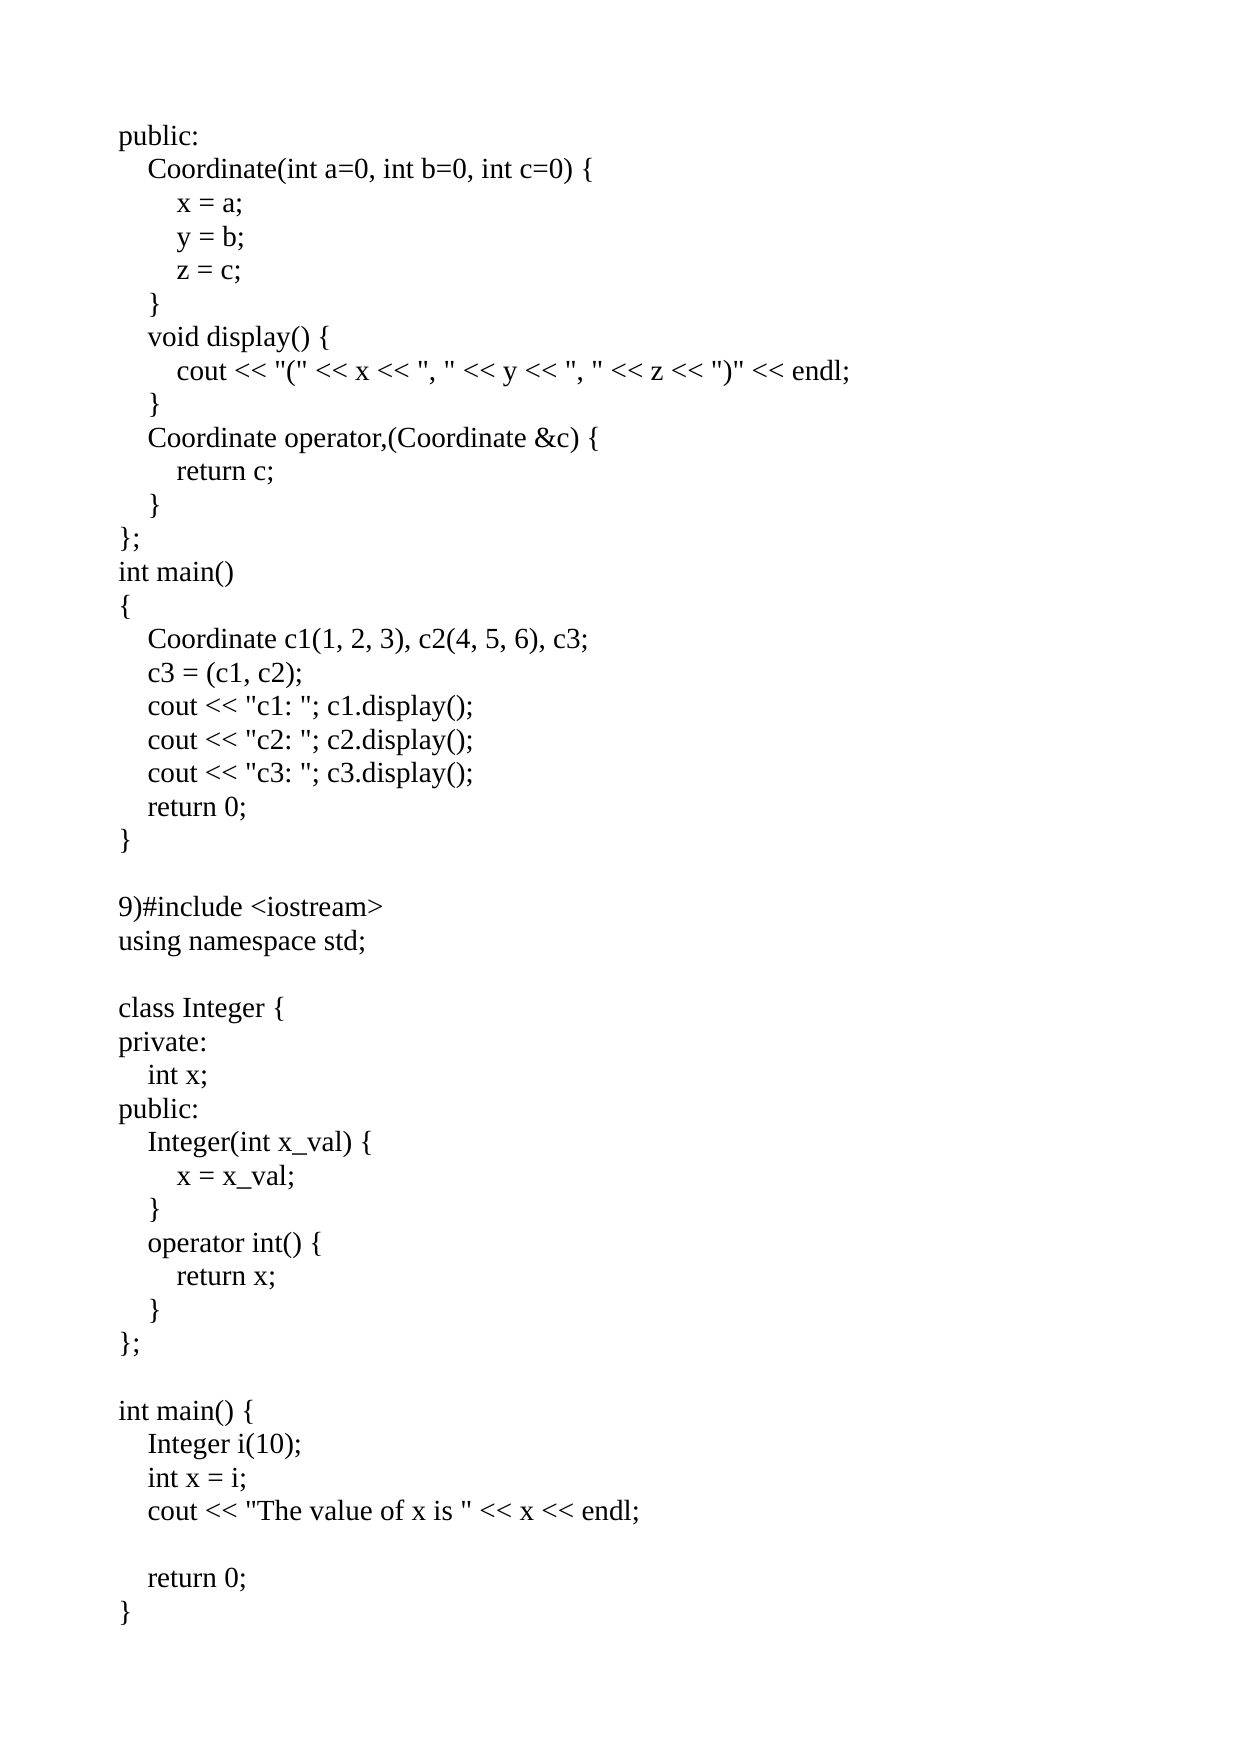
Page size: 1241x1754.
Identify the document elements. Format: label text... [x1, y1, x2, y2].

text }; [118, 521, 1122, 554]
text Coordinate c1(1, 2, 3), c2(4, 5, 6), c3; [118, 621, 1122, 655]
text return 0; [118, 789, 1122, 822]
text return 0; [118, 1560, 1122, 1594]
text public: [118, 118, 1122, 152]
text } [118, 386, 1122, 420]
text { [118, 588, 1122, 621]
text 9)#include <iostream> [118, 889, 1122, 923]
text using namespace std; [118, 923, 1122, 957]
text Integer(int x_val) { [118, 1124, 1122, 1158]
text Coordinate operator,(Coordinate &c) { [118, 420, 1122, 453]
text z = c; [118, 252, 1122, 286]
text int x; [118, 1057, 1122, 1091]
text cout << "The value of x is " << x << endl; [118, 1493, 1122, 1527]
text } [118, 1594, 1122, 1627]
text } [118, 286, 1122, 319]
text class Integer { [118, 990, 1122, 1024]
text cout << "(" << x << ", " << y << ", " << z << ")" << endl; [118, 353, 1122, 386]
text } [118, 1292, 1122, 1326]
text x = x_val; [118, 1158, 1122, 1191]
text operator int() { [118, 1225, 1122, 1258]
text c3 = (c1, c2); [118, 655, 1122, 688]
text Integer i(10); [118, 1426, 1122, 1460]
text cout << "c3: "; c3.display(); [118, 755, 1122, 789]
text cout << "c2: "; c2.display(); [118, 722, 1122, 755]
text return c; [118, 453, 1122, 487]
text int main() [118, 554, 1122, 588]
text } [118, 822, 1122, 856]
text return x; [118, 1258, 1122, 1292]
text } [118, 1191, 1122, 1225]
text void display() { [118, 319, 1122, 353]
text x = a; [118, 185, 1122, 219]
text private: [118, 1024, 1122, 1057]
text y = b; [118, 219, 1122, 252]
text int main() { [118, 1393, 1122, 1426]
text public: [118, 1091, 1122, 1124]
text int x = i; [118, 1460, 1122, 1493]
text Coordinate(int a=0, int b=0, int c=0) { [118, 152, 1122, 185]
text cout << "c1: "; c1.display(); [118, 688, 1122, 722]
text }; [118, 1326, 1122, 1359]
text } [118, 487, 1122, 521]
